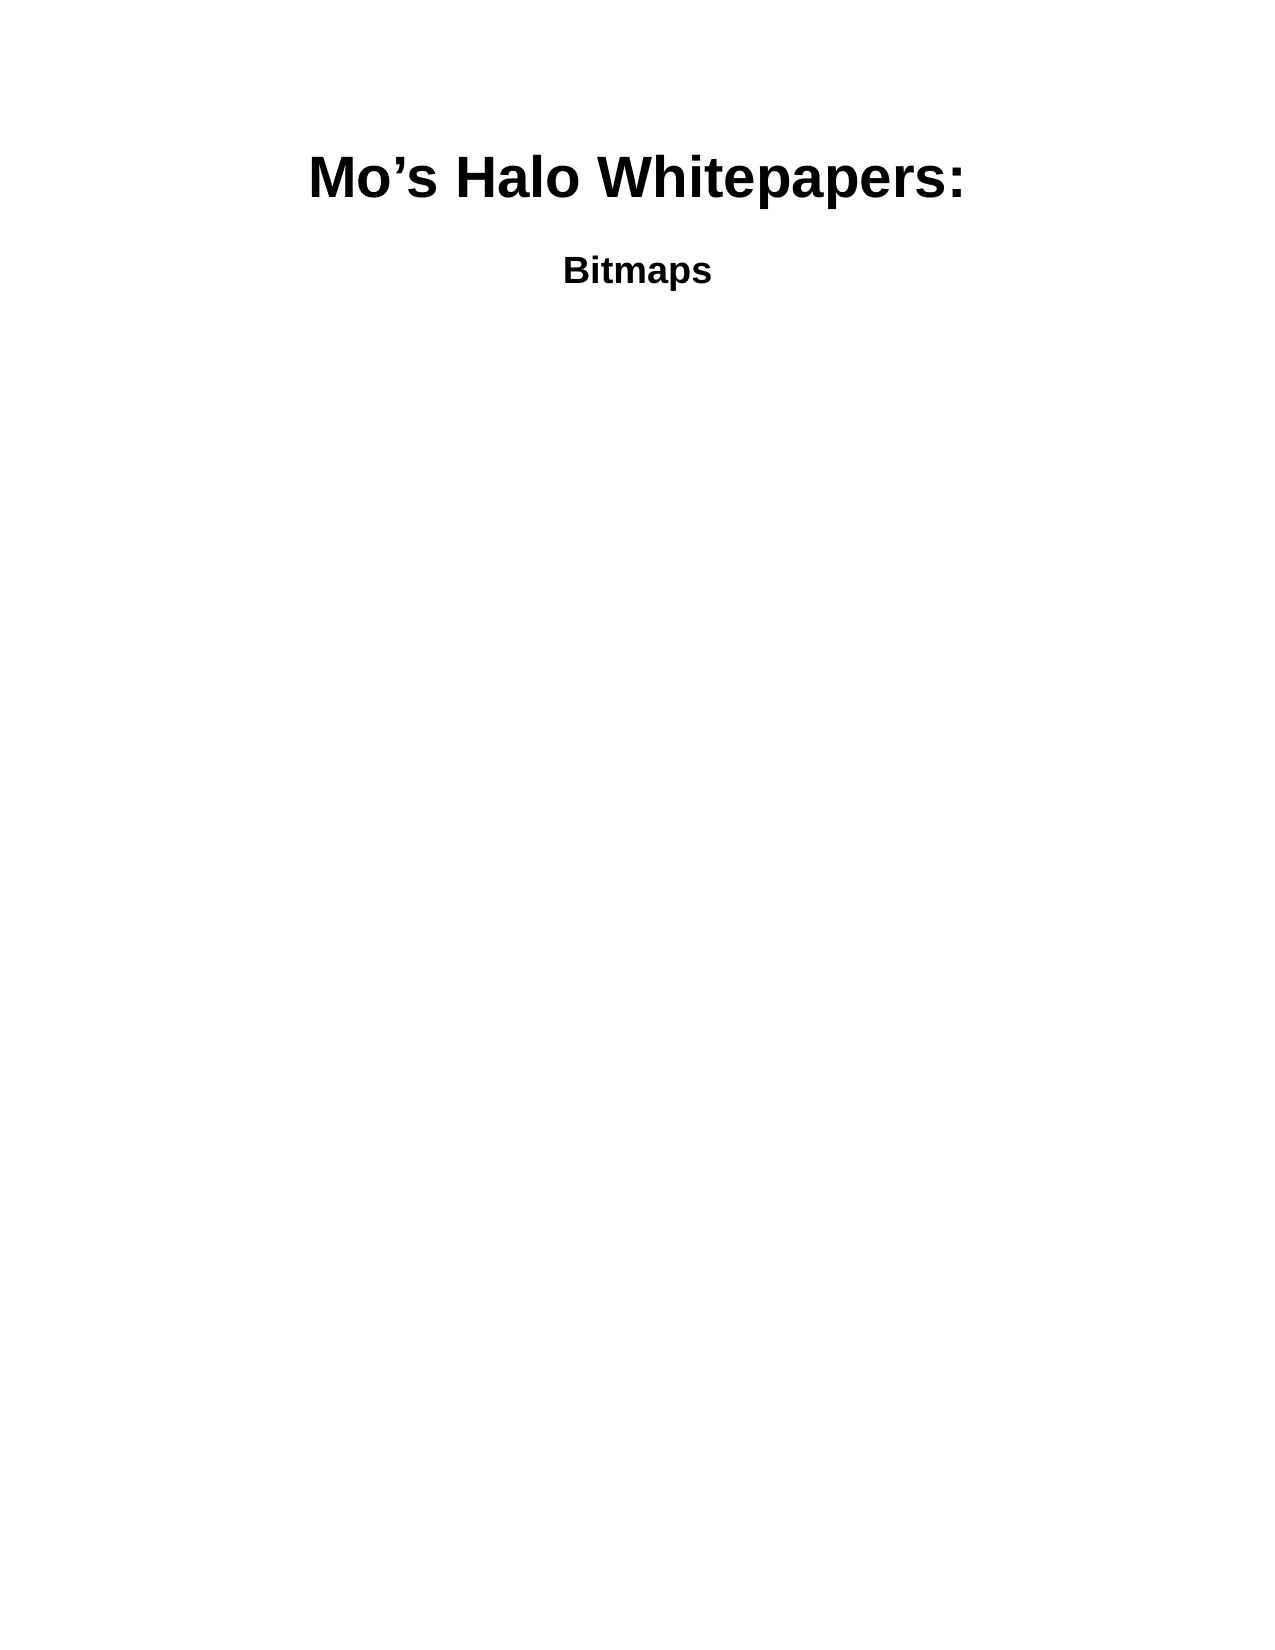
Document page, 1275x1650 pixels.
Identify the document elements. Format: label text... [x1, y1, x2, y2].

title Mo’s Halo Whitepapers: [118, 143, 1157, 210]
subtitle Bitmaps [118, 248, 1157, 291]
